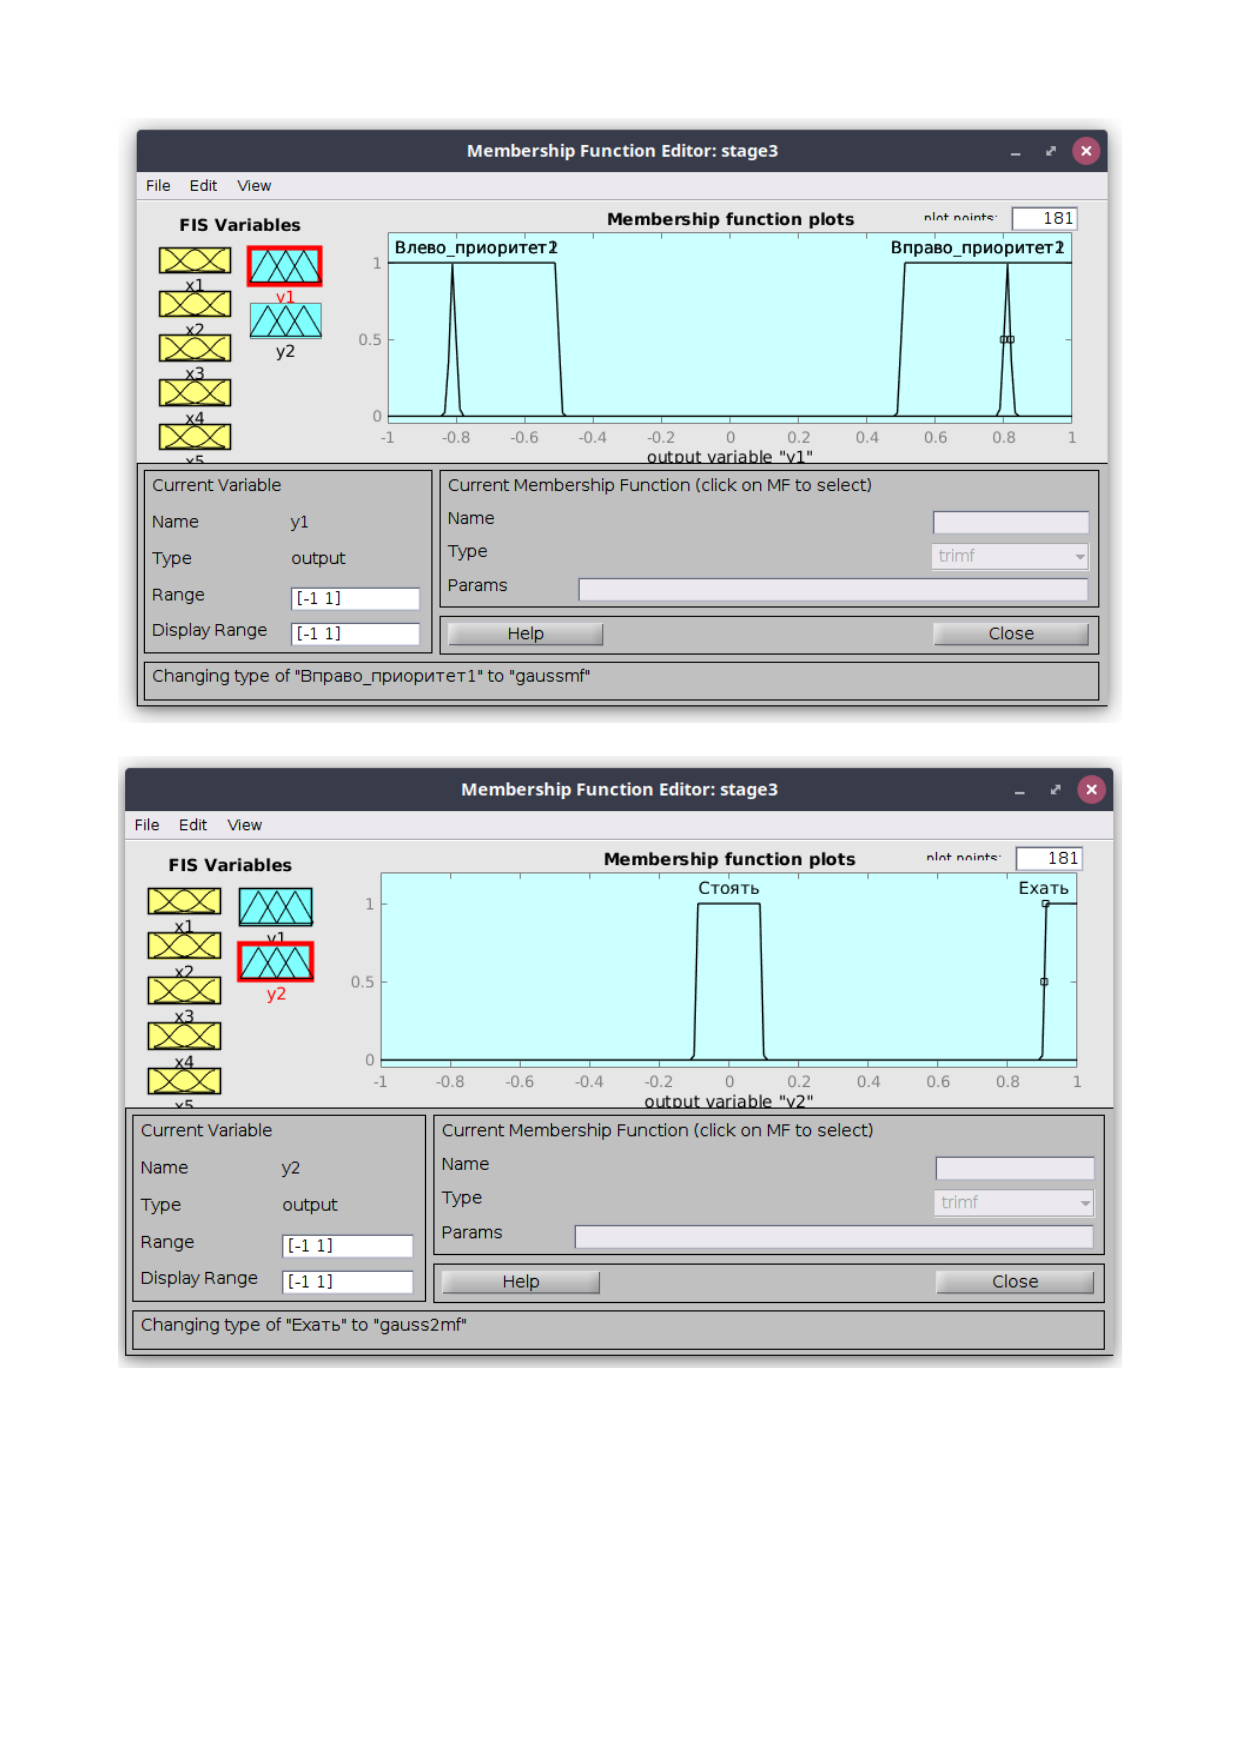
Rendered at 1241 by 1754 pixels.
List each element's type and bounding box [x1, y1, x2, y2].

picture [118, 118, 1123, 723]
picture [118, 756, 1123, 1368]
